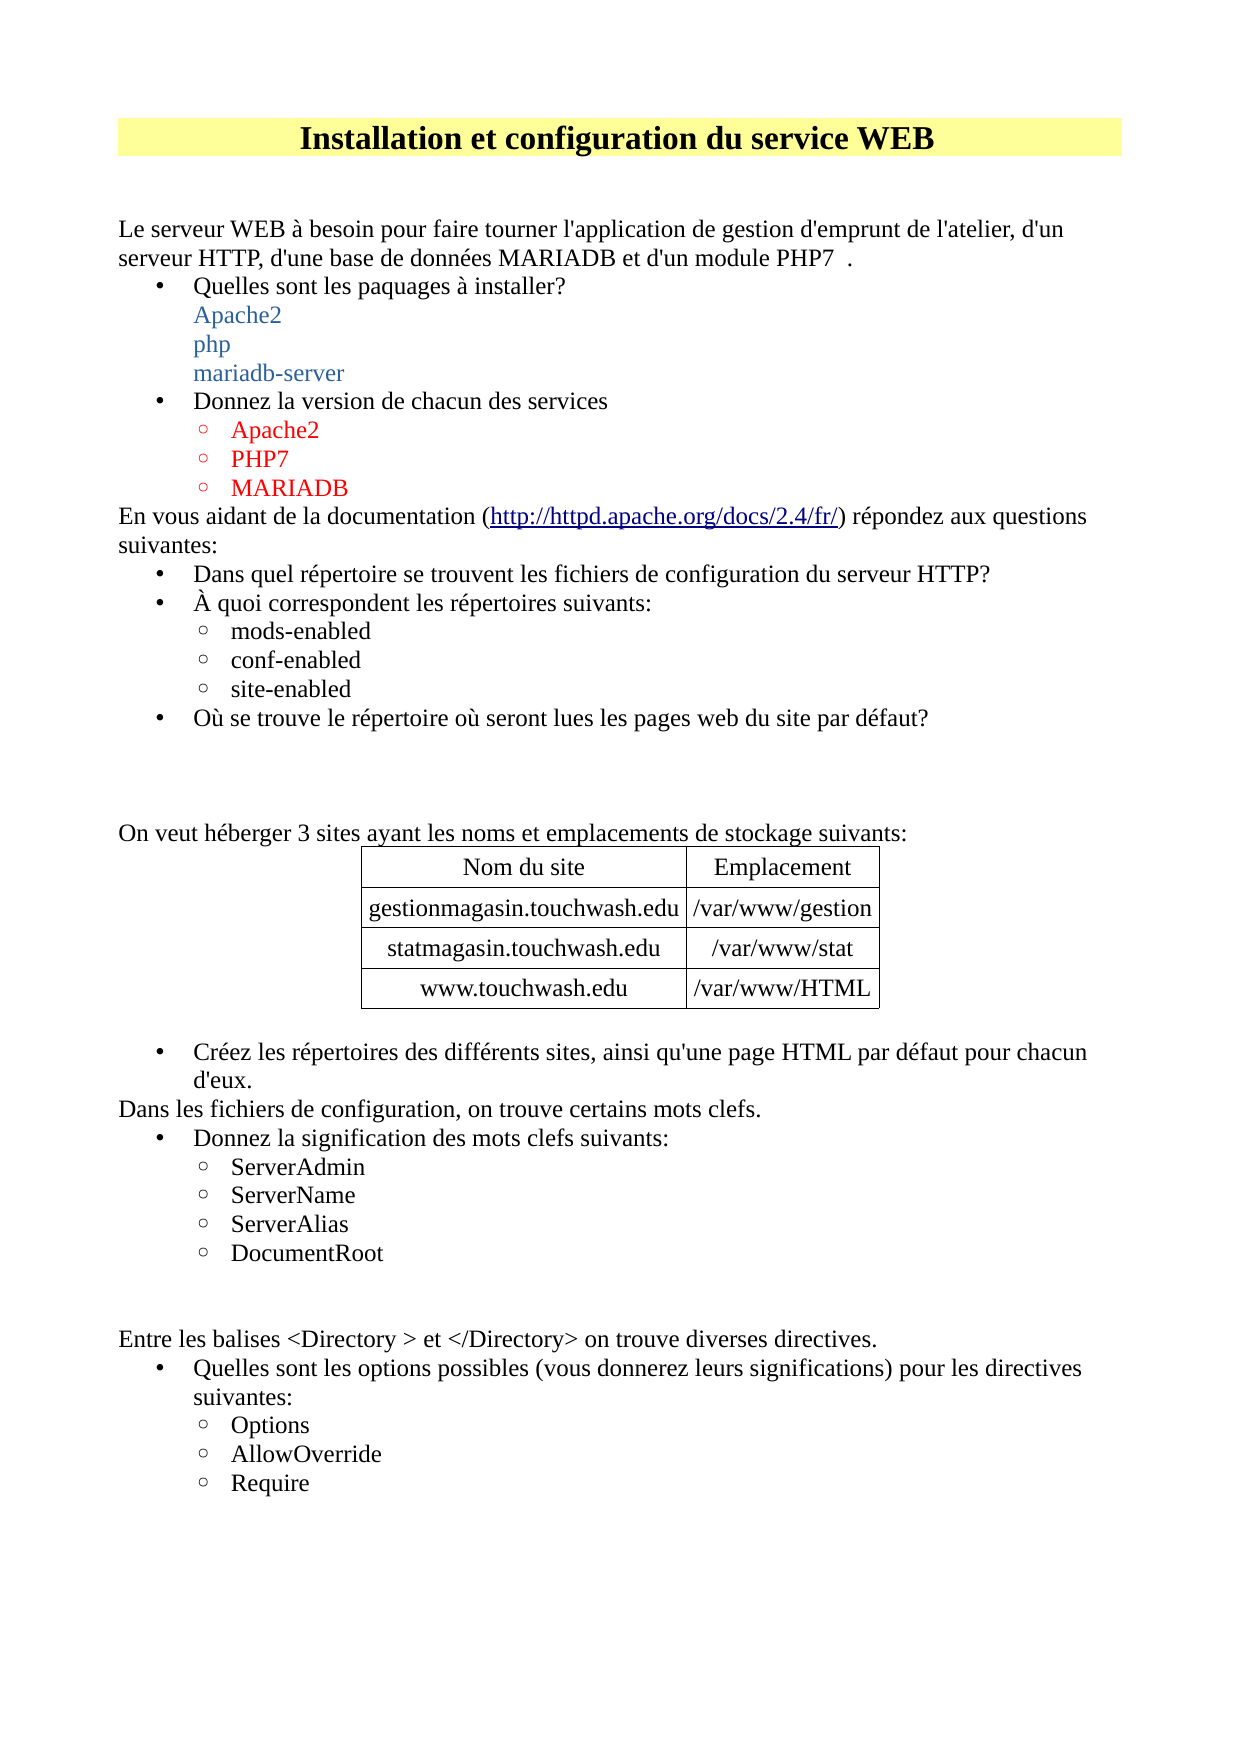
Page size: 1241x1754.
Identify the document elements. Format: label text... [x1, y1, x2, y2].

list Apache2 [156, 300, 1122, 329]
list site-enabled [193, 674, 1122, 703]
list DocumentRoot [193, 1238, 1122, 1267]
list mods-enabled [193, 616, 1122, 645]
list Require [193, 1468, 1122, 1497]
list Dans quel répertoire se trouvent les fichiers de configuration du serveur HTTP? [156, 559, 1122, 588]
text Dans les fichiers de configuration, on trouve certains mots clefs. [118, 1094, 1122, 1123]
list conf-enabled [193, 645, 1122, 674]
list ServerAdmin [193, 1152, 1122, 1180]
list PHP7 [193, 444, 1122, 473]
list Apache2 [193, 415, 1122, 444]
table_header Nom du site [362, 847, 686, 887]
list Quelles sont les options possibles (vous donnerez leurs significations) pour les directives suivantes: [156, 1353, 1122, 1410]
list À quoi correspondent les répertoires suivants: [156, 588, 1122, 616]
list php [156, 329, 1122, 358]
list Créez les répertoires des différents sites, ainsi qu'une page HTML par défaut pour chacun d'eux. [156, 1037, 1122, 1094]
table_header Emplacement [687, 847, 879, 887]
text Installation et configuration du service WEB [118, 118, 1122, 156]
text Le serveur WEB à besoin pour faire tourner l'application de gestion d'emprunt de l'atelier, d'un serveur HTTP, d'une base de données MARIADB et d'un module PHP7 . [118, 214, 1122, 271]
list Quelles sont les paquages à installer? [156, 271, 1122, 300]
list Options [193, 1410, 1122, 1439]
list ServerAlias [193, 1209, 1122, 1238]
text On veut héberger 3 sites ayant les noms et emplacements de stockage suivants: [118, 818, 1122, 846]
table_cell www.touchwash.edu [362, 969, 686, 1008]
text Entre les balises <Directory > et </Directory> on trouve diverses directives. [118, 1324, 1122, 1353]
table_cell gestionmagasin.touchwash.edu [362, 888, 686, 927]
table_cell /var/www/gestion [687, 888, 879, 927]
list Donnez la signification des mots clefs suivants: [156, 1123, 1122, 1152]
table_cell /var/www/HTML [687, 969, 879, 1008]
list mariadb-server [156, 358, 1122, 386]
list Donnez la version de chacun des services [156, 386, 1122, 415]
list AllowOverride [193, 1439, 1122, 1468]
text En vous aidant de la documentation (http://httpd.apache.org/docs/2.4/fr/) répondez aux questions suivantes: [118, 501, 1122, 559]
list Où se trouve le répertoire où seront lues les pages web du site par défaut? [156, 703, 1122, 731]
table_cell statmagasin.touchwash.edu [362, 928, 686, 967]
list MARIADB [193, 473, 1122, 501]
list ServerName [193, 1180, 1122, 1209]
table_cell /var/www/stat [687, 928, 879, 967]
